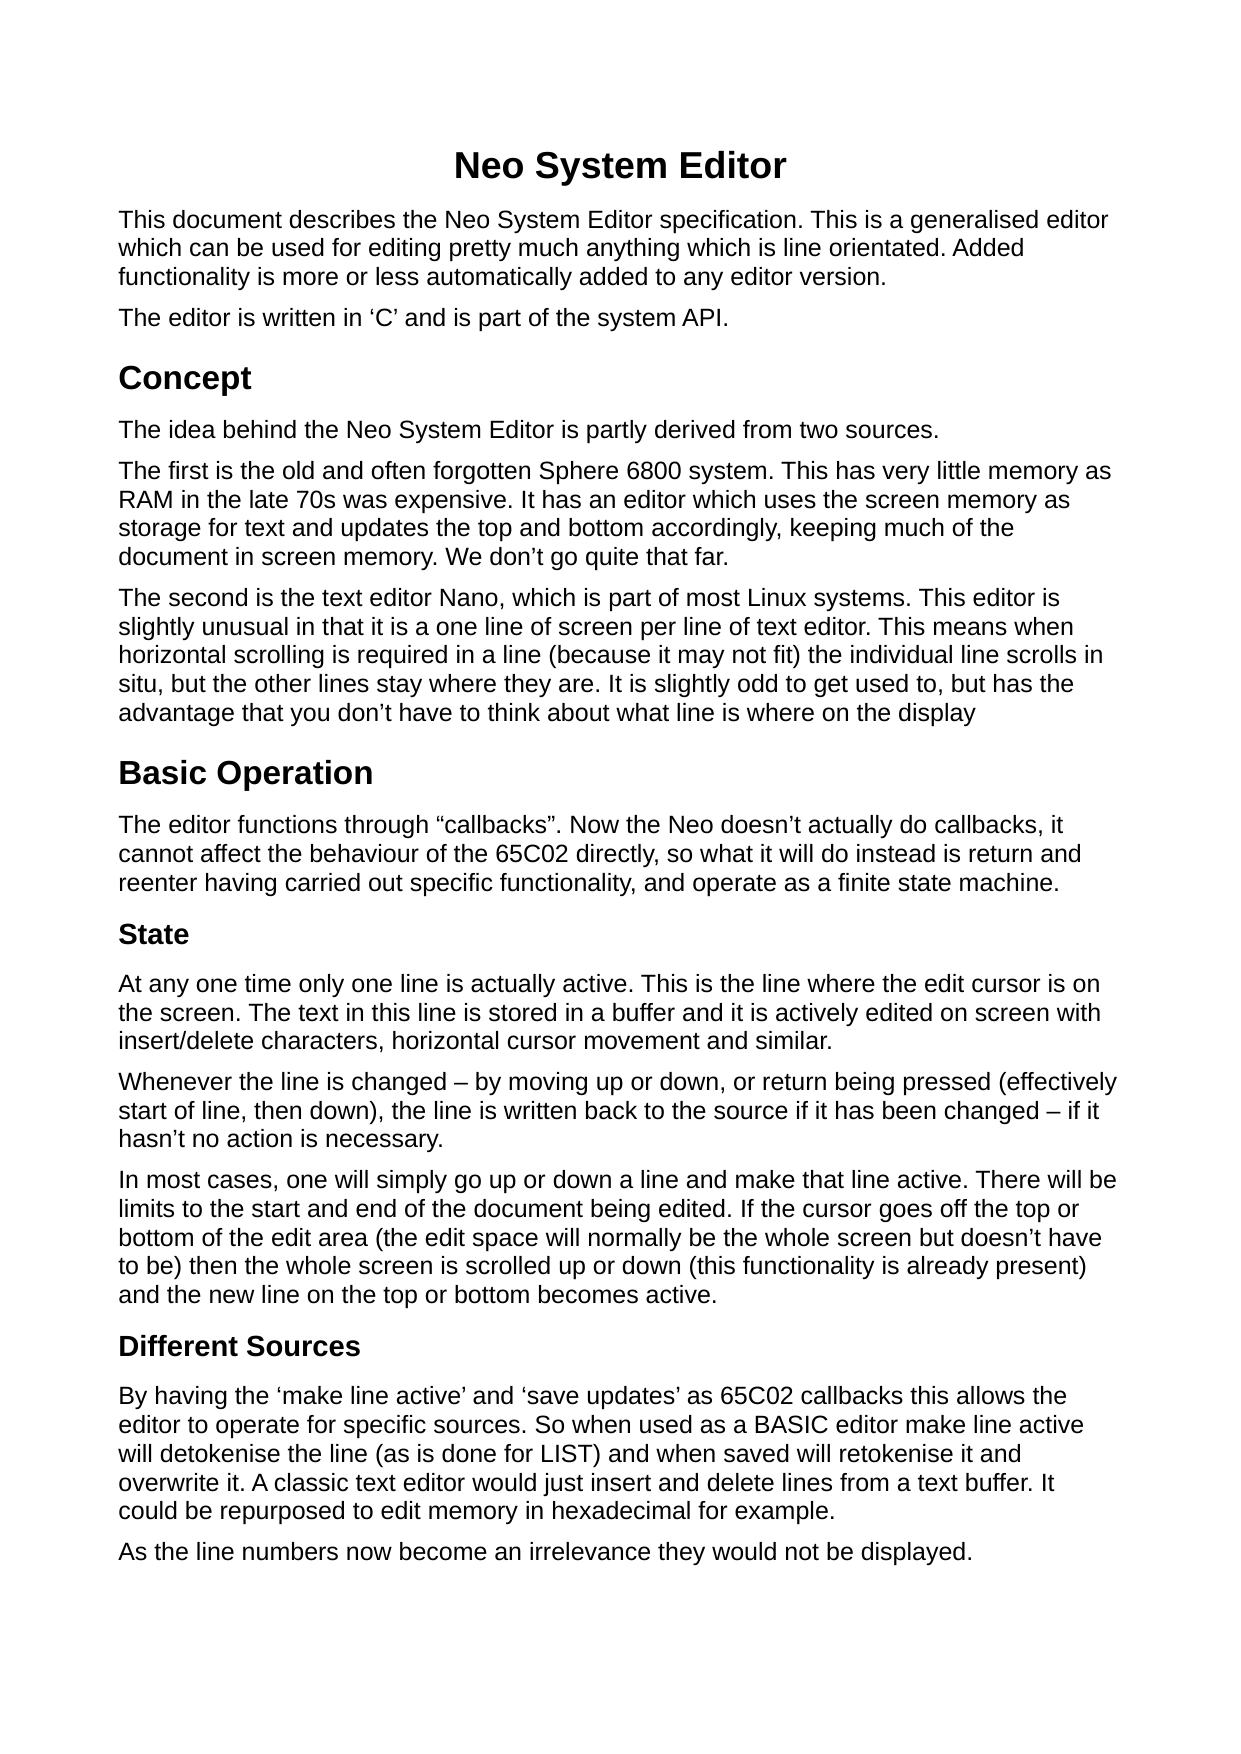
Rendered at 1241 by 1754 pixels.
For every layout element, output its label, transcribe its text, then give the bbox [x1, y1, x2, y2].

subtitle Concept [118, 358, 1122, 397]
subtitle Basic Operation [118, 753, 1122, 792]
text At any one time only one line is actually active. This is the line where the edit cursor is on the screen. The text in this line is stored in a buffer and it is actively edited on screen with insert/delete characters, horizontal cursor movement and similar. [118, 969, 1122, 1055]
text The editor is written in ‘C’ and is part of the system API. [118, 303, 1122, 332]
subtitle Neo System Editor [118, 143, 1122, 186]
text In most cases, one will simply go up or down a line and make that line active. There will be limits to the start and end of the document being edited. If the cursor goes off the top or bottom of the edit area (the edit space will normally be the whole screen but doesn’t have to be) then the whole screen is scrolled up or down (this functionality is already present) and the new line on the top or bottom becomes active. [118, 1165, 1122, 1309]
text The editor functions through “callbacks”. Now the Neo doesn’t actually do callbacks, it cannot affect the behaviour of the 65C02 directly, so what it will do instead is return and reenter having carried out specific functionality, and operate as a finite state machine. [118, 810, 1122, 896]
text By having the ‘make line active’ and ‘save updates’ as 65C02 callbacks this allows the editor to operate for specific sources. So when used as a BASIC editor make line active will detokenise the line (as is done for LIST) and when saved will retokenise it and overwrite it. A classic text editor would just insert and delete lines from a text buffer. It could be repurposed to edit memory in hexadecimal for example. [118, 1381, 1122, 1525]
text The second is the text editor Nano, which is part of most Linux systems. This editor is slightly unusual in that it is a one line of screen per line of text editor. This means when horizontal scrolling is required in a line (because it may not fit) the individual line scrolls in situ, but the other lines stay where they are. It is slightly odd to get used to, but has the advantage that you don’t have to think about what line is where on the display [118, 583, 1122, 726]
text This document describes the Neo System Editor specification. This is a generalised editor which can be used for editing pretty much anything which is line orientated. Added functionality is more or less automatically added to any editor version. [118, 205, 1122, 291]
text As the line numbers now become an irrelevance they would not be displayed. [118, 1537, 1122, 1566]
text Whenever the line is changed – by moving up or down, or return being pressed (effectively start of line, then down), the line is written back to the source if it has been changed – if it hasn’t no action is necessary. [118, 1067, 1122, 1153]
text The first is the old and often forgotten Sphere 6800 system. This has very little memory as RAM in the late 70s was expensive. It has an editor which uses the screen memory as storage for text and updates the top and bottom accordingly, keeping much of the document in screen memory. We don’t go quite that far. [118, 456, 1122, 571]
text The idea behind the Neo System Editor is partly derived from two sources. [118, 415, 1122, 444]
subtitle State [118, 917, 1122, 950]
subtitle Different Sources [118, 1329, 1122, 1363]
